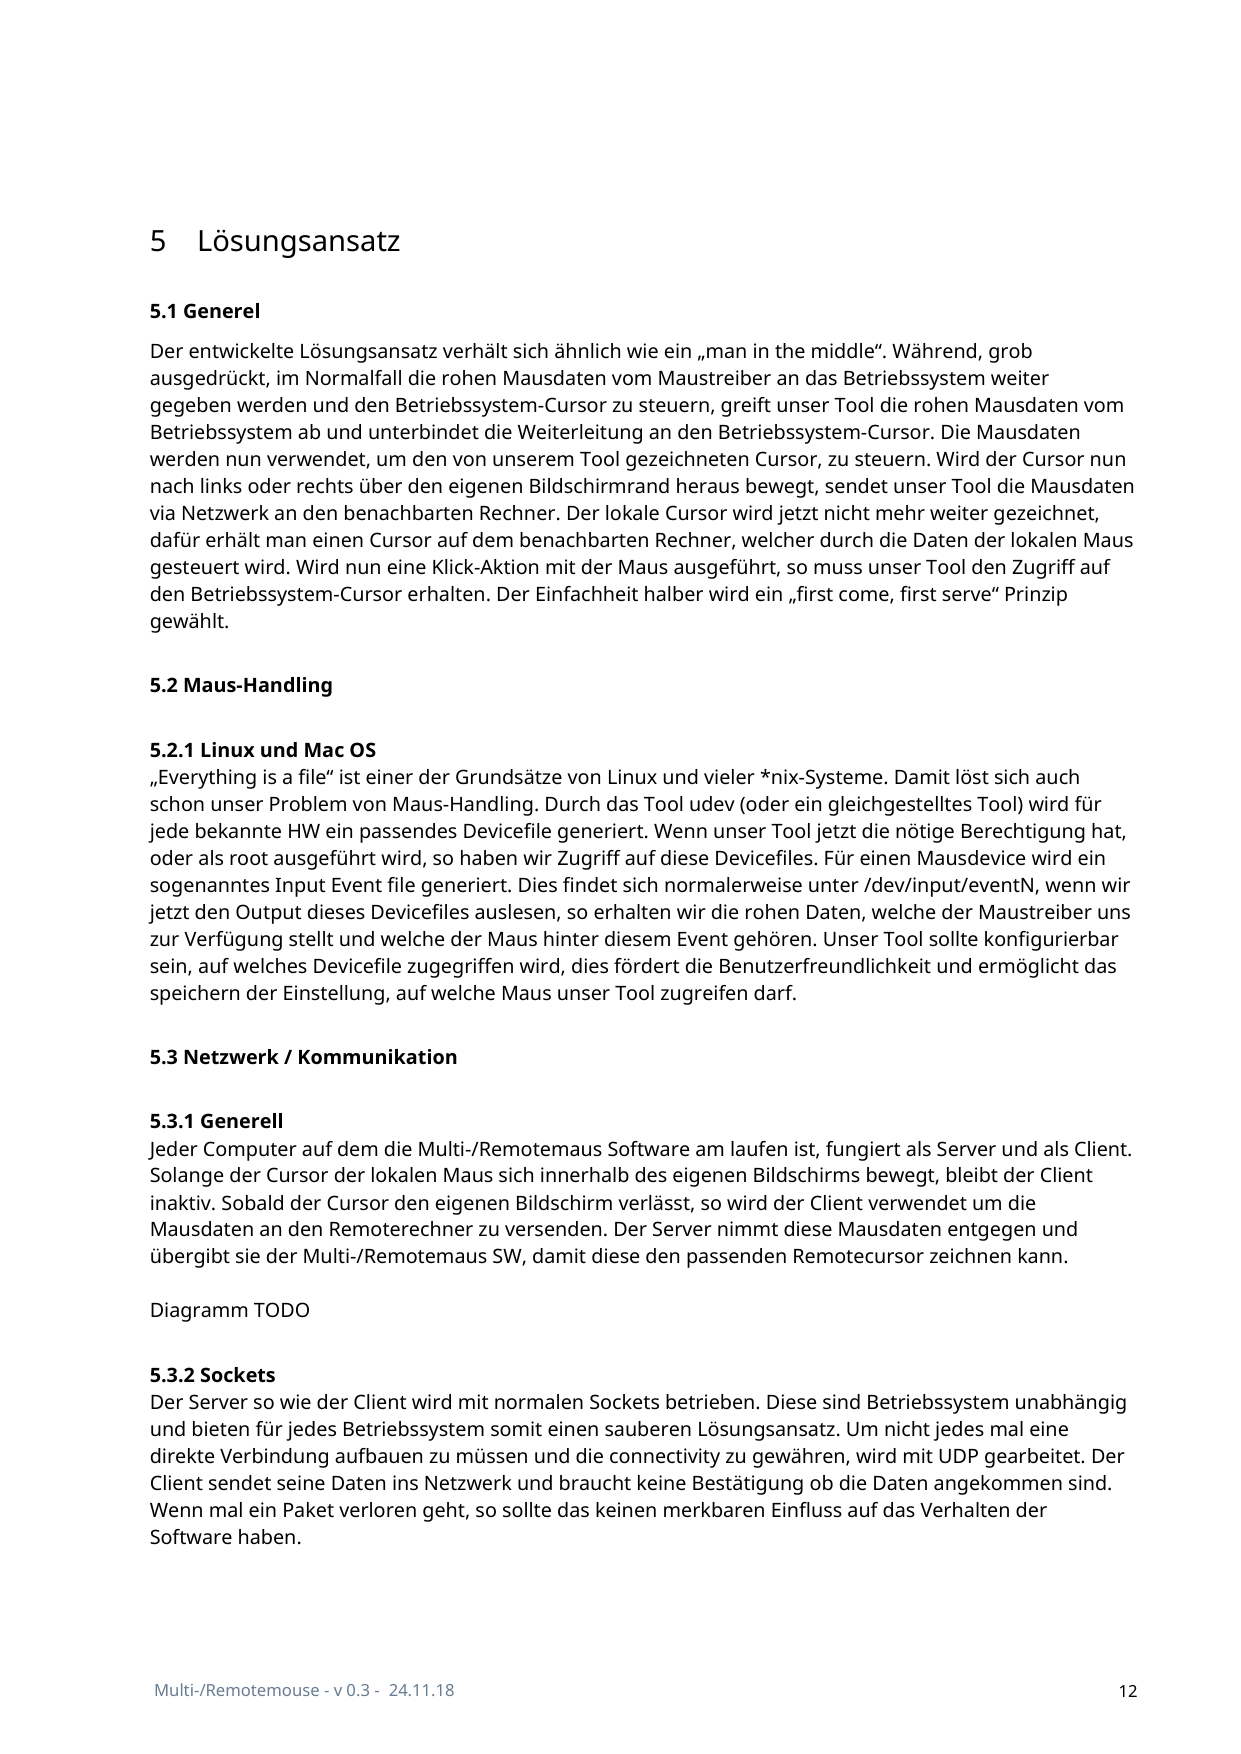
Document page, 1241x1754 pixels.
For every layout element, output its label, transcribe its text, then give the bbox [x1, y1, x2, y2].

subtitle Generell [149, 1108, 1136, 1135]
text Jeder Computer auf dem die Multi-/Remotemaus Software am laufen ist, fungiert als Server und als Client. [149, 1135, 1136, 1162]
text Solange der Cursor der lokalen Maus sich innerhalb des eigenen Bildschirms bewegt, bleibt der Client inaktiv. Sobald der Cursor den eigenen Bildschirm verlässt, so wird der Client verwendet um die Mausdaten an den Remoterechner zu versenden. Der Server nimmt diese Mausdaten entgegen und übergibt sie der Multi-/Remotemaus SW, damit diese den passenden Remotecursor zeichnen kann. [149, 1162, 1136, 1270]
text Diagramm TODO [149, 1297, 1136, 1324]
subtitle Lösungsansatz [149, 221, 1136, 260]
text „Everything is a file“ ist einer der Grundsätze von Linux und vieler *nix-Systeme. Damit löst sich auch schon unser Problem von Maus-Handling. Durch das Tool udev (oder ein gleichgestelltes Tool) wird für jede bekannte HW ein passendes Devicefile generiert. Wenn unser Tool jetzt die nötige Berechtigung hat, oder als root ausgeführt wird, so haben wir Zugriff auf diese Devicefiles. Für einen Mausdevice wird ein sogenanntes Input Event file generiert. Dies findet sich normalerweise unter /dev/input/eventN, wenn wir jetzt den Output dieses Devicefiles auslesen, so erhalten wir die rohen Daten, welche der Maustreiber uns zur Verfügung stellt und welche der Maus hinter diesem Event gehören. Unser Tool sollte konfigurierbar sein, auf welches Devicefile zugegriffen wird, dies fördert die Benutzerfreundlichkeit und ermöglicht das speichern der Einstellung, auf welche Maus unser Tool zugreifen darf. [149, 763, 1136, 1006]
text Der Server so wie der Client wird mit normalen Sockets betrieben. Diese sind Betriebssystem unabhängig und bieten für jedes Betriebssystem somit einen sauberen Lösungsansatz. Um nicht jedes mal eine direkte Verbindung aufbauen zu müssen und die connectivity zu gewähren, wird mit UDP gearbeitet. Der Client sendet seine Daten ins Netzwerk und braucht keine Bestätigung ob die Daten angekommen sind. Wenn mal ein Paket verloren geht, so sollte das keinen merkbaren Einfluss auf das Verhalten der Software haben. [149, 1388, 1136, 1550]
subtitle Maus-Handling [149, 672, 1136, 698]
subtitle Sockets [149, 1361, 1136, 1388]
subtitle Generel [149, 298, 1136, 325]
text Der entwickelte Lösungsansatz verhält sich ähnlich wie ein „man in the middle“. Während, grob ausgedrückt, im Normalfall die rohen Mausdaten vom Maustreiber an das Betriebssystem weiter gegeben werden und den Betriebssystem-Cursor zu steuern, greift unser Tool die rohen Mausdaten vom Betriebssystem ab und unterbindet die Weiterleitung an den Betriebssystem-Cursor. Die Mausdaten werden nun verwendet, um den von unserem Tool gezeichneten Cursor, zu steuern. Wird der Cursor nun nach links oder rechts über den eigenen Bildschirmrand heraus bewegt, sendet unser Tool die Mausdaten via Netzwerk an den benachbarten Rechner. Der lokale Cursor wird jetzt nicht mehr weiter gezeichnet, dafür erhält man einen Cursor auf dem benachbarten Rechner, welcher durch die Daten der lokalen Maus gesteuert wird. Wird nun eine Klick-Aktion mit der Maus ausgeführt, so muss unser Tool den Zugriff auf den Betriebssystem-Cursor erhalten. Der Einfachheit halber wird ein „first come, first serve“ Prinzip gewählt. [149, 337, 1136, 634]
subtitle Netzwerk / Kommunikation [149, 1043, 1136, 1070]
subtitle Linux und Mac OS [149, 736, 1136, 763]
